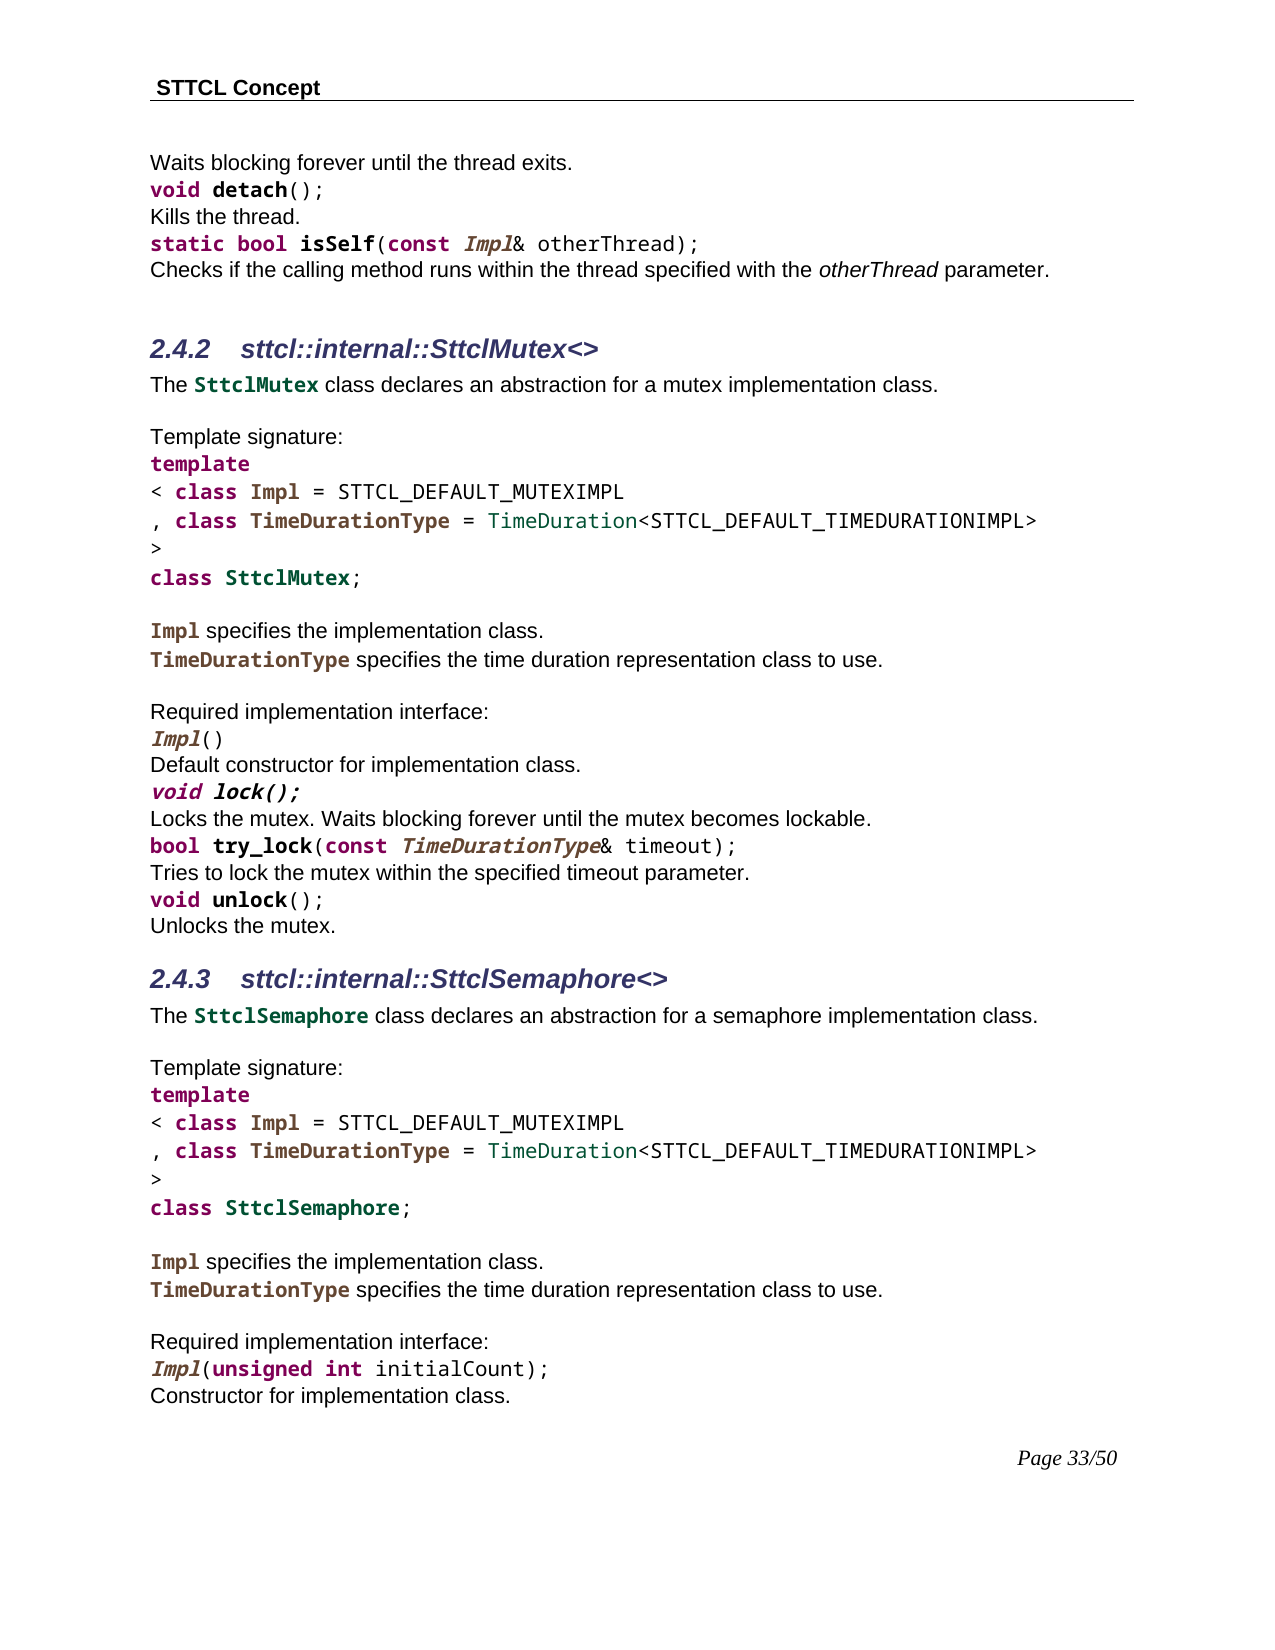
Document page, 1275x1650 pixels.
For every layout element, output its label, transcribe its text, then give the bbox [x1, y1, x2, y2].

text Default constructor for implementation class. [150, 752, 1125, 777]
text , class TimeDurationType = TimeDuration<STTCL_DEFAULT_TIMEDURATIONIMPL> [150, 506, 1125, 534]
text > [150, 1165, 1125, 1193]
text Impl() [150, 724, 1125, 752]
text The SttclMutex class declares an abstraction for a mutex implementation class. [150, 370, 1125, 399]
text Unlocks the mutex. [150, 913, 1125, 938]
text Impl specifies the implementation class. [150, 616, 1125, 645]
text Constructor for implementation class. [150, 1383, 1125, 1408]
text The SttclSemaphore class declares an abstraction for a semaphore implementation class. [150, 1001, 1125, 1029]
text void detach(); [150, 175, 1125, 204]
subtitle sttcl::internal::SttclMutex<> [150, 333, 1125, 364]
text < class Impl = STTCL_DEFAULT_MUTEXIMPL [150, 477, 1125, 506]
text void unlock(); [150, 885, 1125, 913]
text Required implementation interface: [150, 1329, 1125, 1354]
text Kills the thread. [150, 204, 1125, 229]
text Impl specifies the implementation class. [150, 1247, 1125, 1276]
text < class Impl = STTCL_DEFAULT_MUTEXIMPL [150, 1108, 1125, 1137]
text Tries to lock the mutex within the specified timeout parameter. [150, 859, 1125, 885]
text TimeDurationType specifies the time duration representation class to use. [150, 645, 1125, 673]
text Template signature: [150, 1054, 1125, 1080]
text static bool isSelf(const Impl& otherThread); [150, 229, 1125, 257]
text bool try_lock(const TimeDurationType& timeout); [150, 831, 1125, 859]
text template [150, 449, 1125, 477]
text class SttclSemaphore; [150, 1193, 1125, 1222]
text class SttclMutex; [150, 563, 1125, 591]
text TimeDurationType specifies the time duration representation class to use. [150, 1276, 1125, 1304]
text > [150, 534, 1125, 563]
text Waits blocking forever until the thread exits. [150, 150, 1125, 175]
text Impl(unsigned int initialCount); [150, 1354, 1125, 1383]
text , class TimeDurationType = TimeDuration<STTCL_DEFAULT_TIMEDURATIONIMPL> [150, 1137, 1125, 1165]
text Required implementation interface: [150, 698, 1125, 724]
subtitle sttcl::internal::SttclSemaphore<> [150, 963, 1125, 994]
text void lock(); [150, 777, 1125, 806]
text Checks if the calling method runs within the thread specified with the otherThread parameter. [150, 257, 1125, 282]
text Locks the mutex. Waits blocking forever until the mutex becomes lockable. [150, 806, 1125, 831]
text Template signature: [150, 424, 1125, 449]
text template [150, 1080, 1125, 1108]
